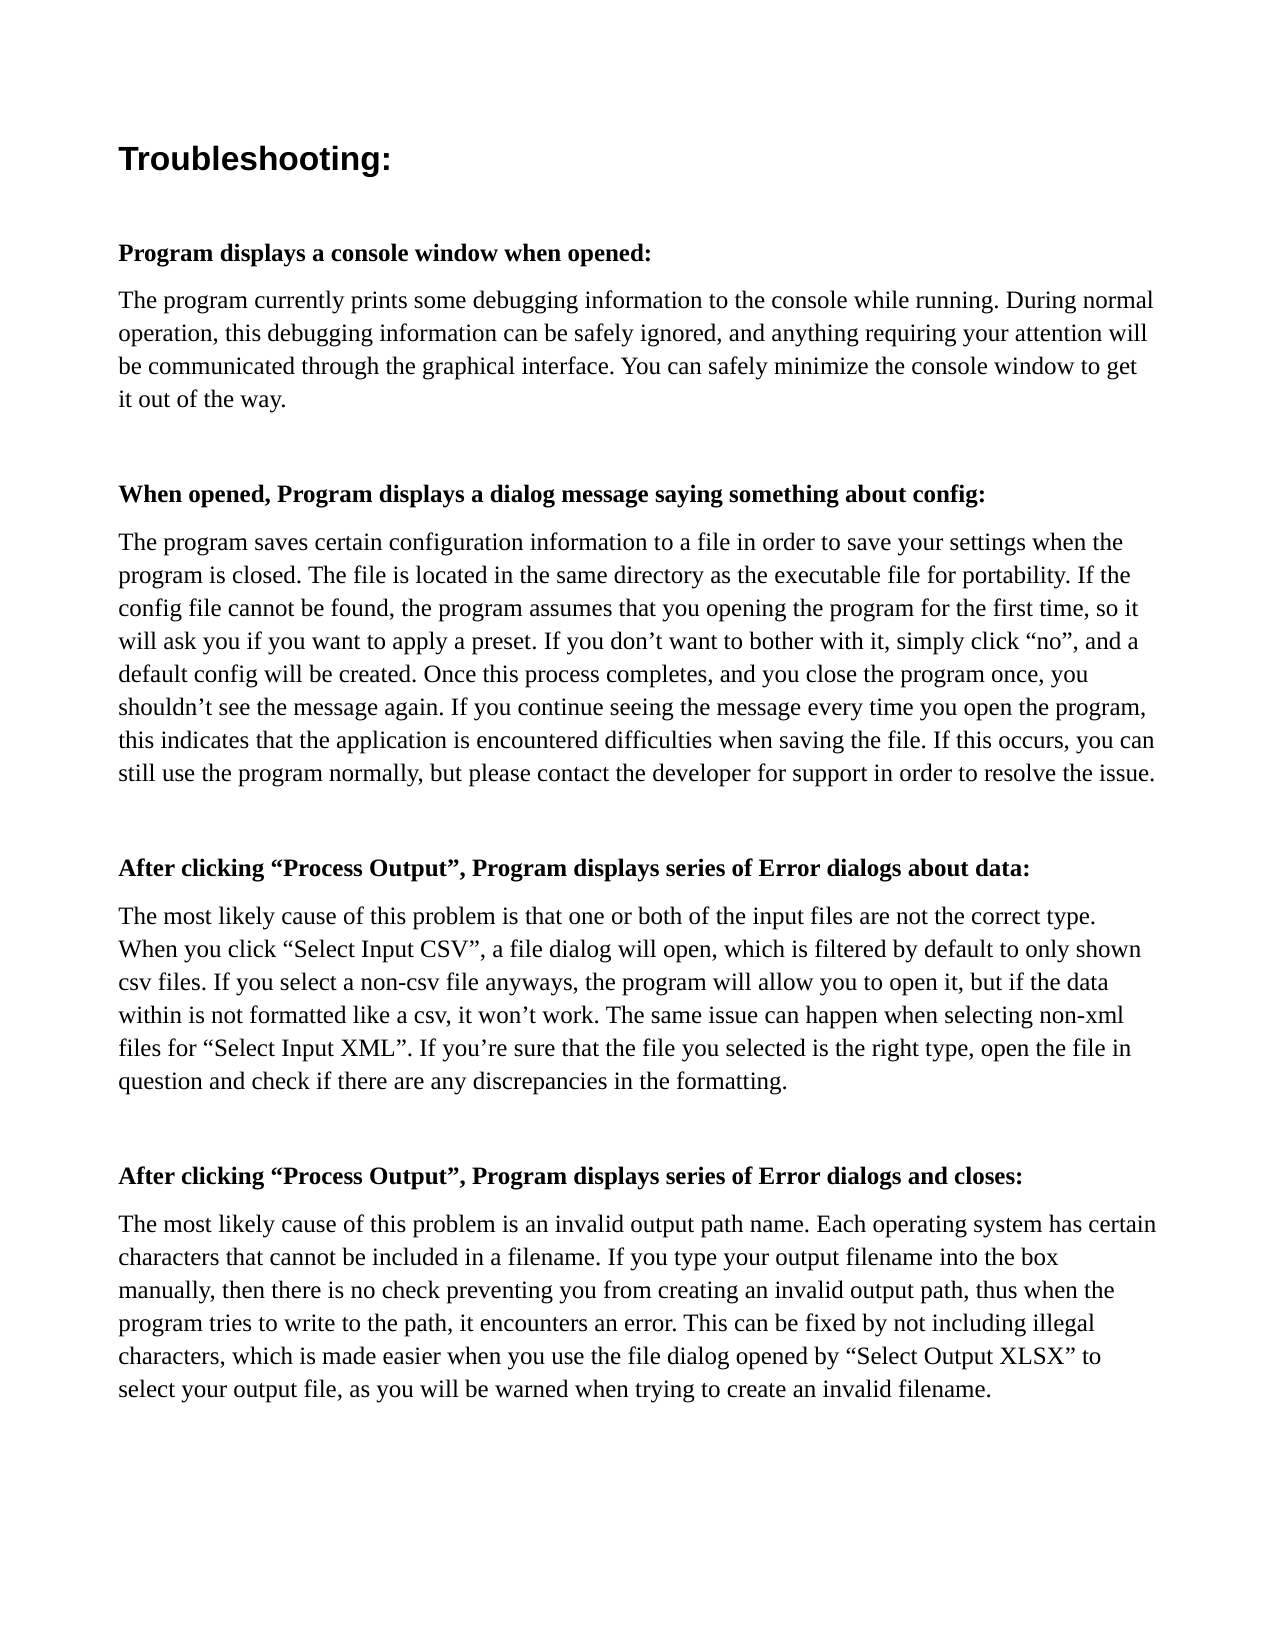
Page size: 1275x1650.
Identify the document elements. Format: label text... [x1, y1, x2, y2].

text The program saves certain configuration information to a file in order to save your settings when the program is closed. The file is located in the same directory as the executable file for portability. If the config file cannot be found, the program assumes that you opening the program for the first time, so it will ask you if you want to apply a preset. If you don’t want to bother with it, simply click “no”, and a default config will be created. Once this process completes, and you close the program once, you shouldn’t see the message again. If you continue seeing the message every time you open the program, this indicates that the application is encountered difficulties when saving the file. If this occurs, you can still use the program normally, but please contact the developer for support in order to resolve the issue. [118, 527, 1157, 787]
text The most likely cause of this problem is that one or both of the input files are not the correct type. When you click “Select Input CSV”, a file dialog will open, which is filtered by default to only shown csv files. If you select a non-csv file anyways, the program will allow you to open it, but if the data within is not formatted like a csv, it won’t work. The same issue can happen when selecting non-xml files for “Select Input XML”. If you’re sure that the file you selected is the right type, open the file in question and check if there are any discrepancies in the formatting. [118, 901, 1157, 1095]
list Program displays a console window when opened: [118, 238, 1157, 266]
text After clicking “Process Output”, Program displays series of Error dialogs about data: [118, 853, 1157, 882]
text When opened, Program displays a dialog message saying something about config: [118, 479, 1157, 508]
text The most likely cause of this problem is an invalid output path name. Each operating system has certain characters that cannot be included in a filename. If you type your output filename into the box manually, then there is no check preventing you from creating an invalid output path, thus when the program tries to write to the path, it encounters an error. This can be fixed by not including illegal characters, which is made easier when you use the file dialog opened by “Select Output XLSX” to select your output file, as you will be warned when trying to create an invalid filename. [118, 1209, 1157, 1403]
text The program currently prints some debugging information to the console while running. During normal operation, this debugging information can be safely ignored, and anything requiring your attention will be communicated through the graphical interface. You can safely minimize the console window to get it out of the way. [118, 285, 1157, 413]
text After clicking “Process Output”, Program displays series of Error dialogs and closes: [118, 1161, 1157, 1190]
subtitle Troubleshooting: [118, 139, 1157, 178]
